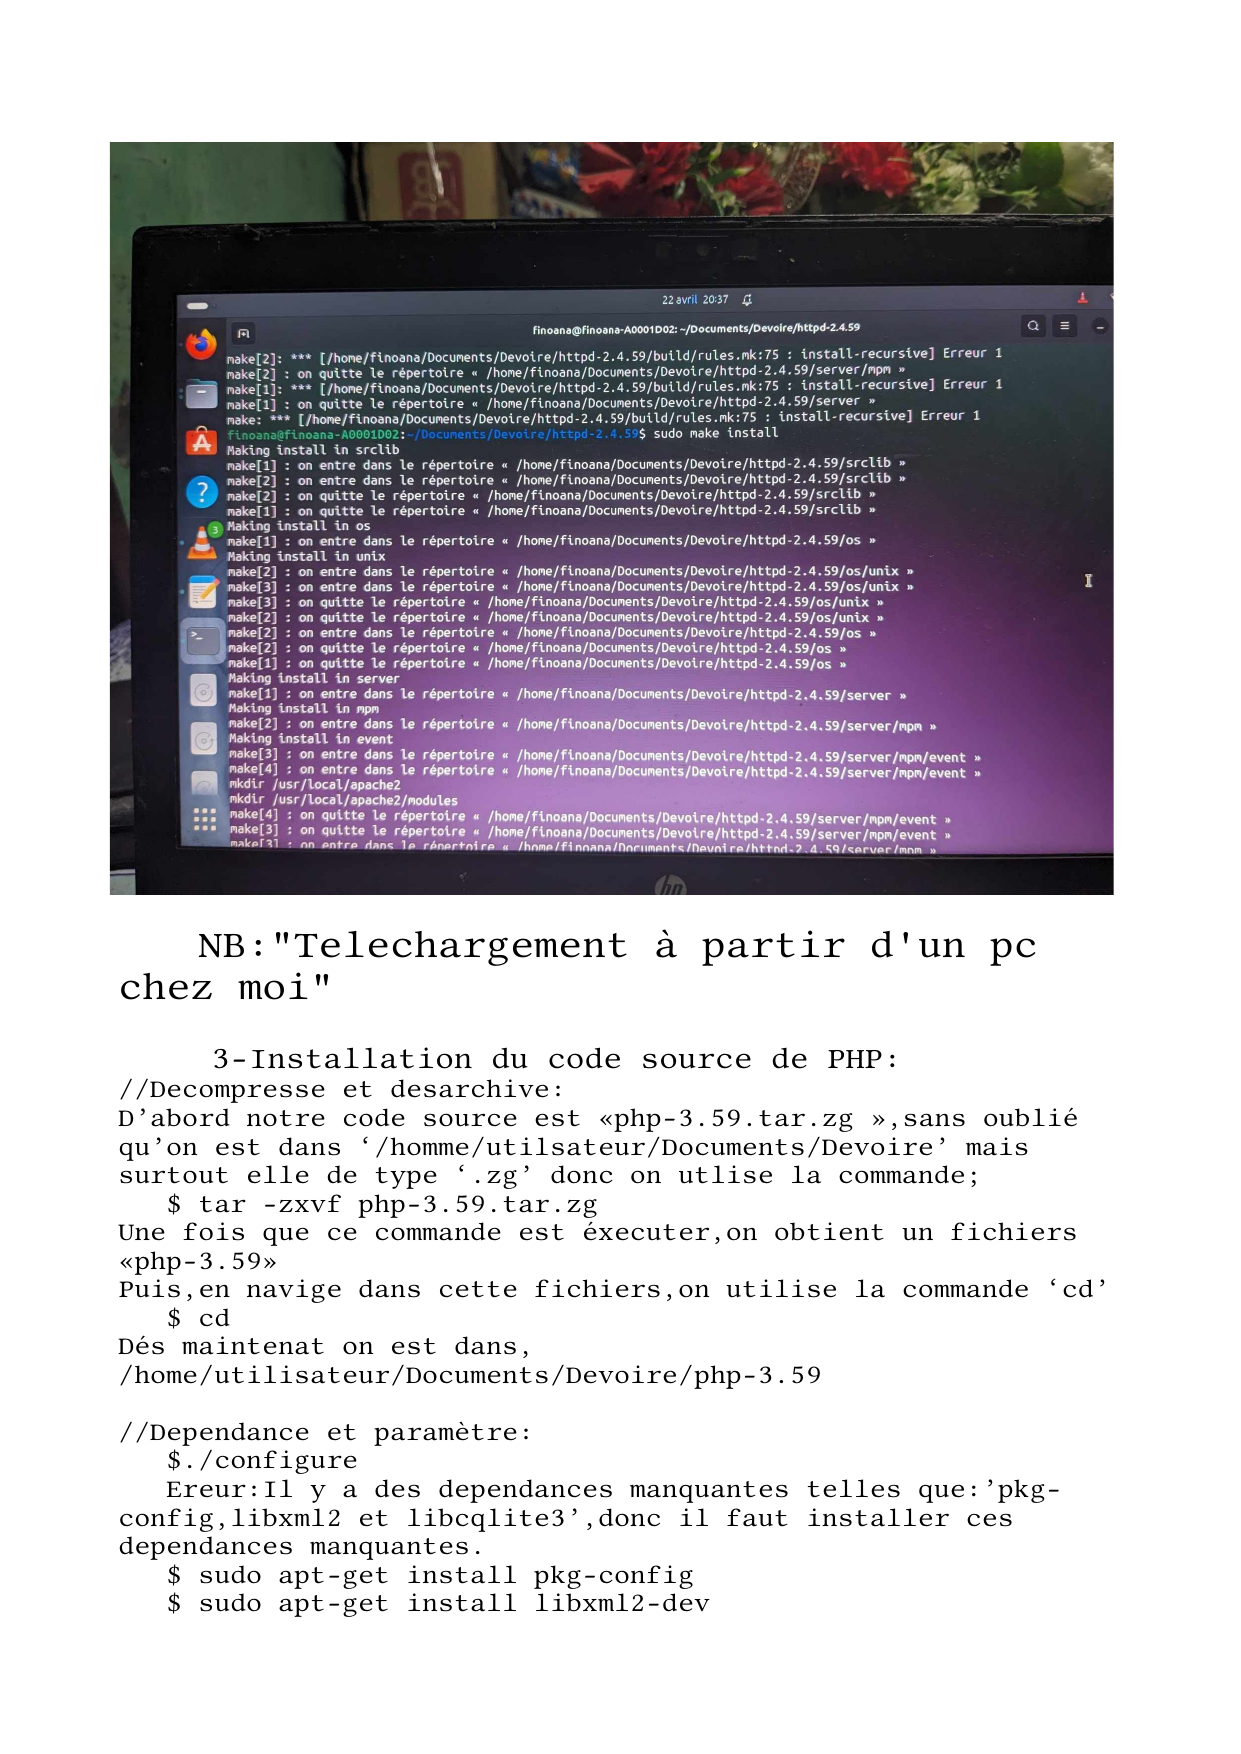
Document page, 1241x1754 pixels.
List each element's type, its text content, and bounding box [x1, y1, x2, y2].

picture [109, 142, 1114, 895]
text Une fois que ce commande est éxecuter,on obtient un fichiers «php-3.59» [118, 1218, 1122, 1275]
text //Decompresse et desarchive: [118, 1075, 1122, 1104]
text Ereur:Il y a des dependances manquantes telles que:’pkg- config,libxml2 et libcqlite3’,donc il faut installer ces dependances manquantes. [118, 1475, 1122, 1561]
text Puis,en navige dans cette fichiers,on utilise la commande ‘cd’ [118, 1275, 1122, 1304]
text NB:"Telechargement à partir d'un pc chez moi" [118, 923, 1122, 1009]
text $ sudo apt-get install libxml2-dev [118, 1589, 1122, 1618]
text //Dependance et paramètre: [118, 1418, 1122, 1446]
text Dés maintenat on est dans, /home/utilisateur/Documents/Devoire/php-3.59 [118, 1332, 1122, 1389]
text $ sudo apt-get install pkg-config [118, 1561, 1122, 1589]
text $ tar -zxvf php-3.59.tar.zg [118, 1189, 1122, 1218]
text 3-Installation du code source de PHP: [118, 1042, 1122, 1075]
text $ cd [118, 1304, 1122, 1332]
text $./configure [118, 1446, 1122, 1475]
text D’abord notre code source est «php-3.59.tar.zg »,sans oublié qu’on est dans ‘/homme/utilsateur/Documents/Devoire’ mais surtout elle de type ‘.zg’ donc on utlise la commande; [118, 1104, 1122, 1189]
